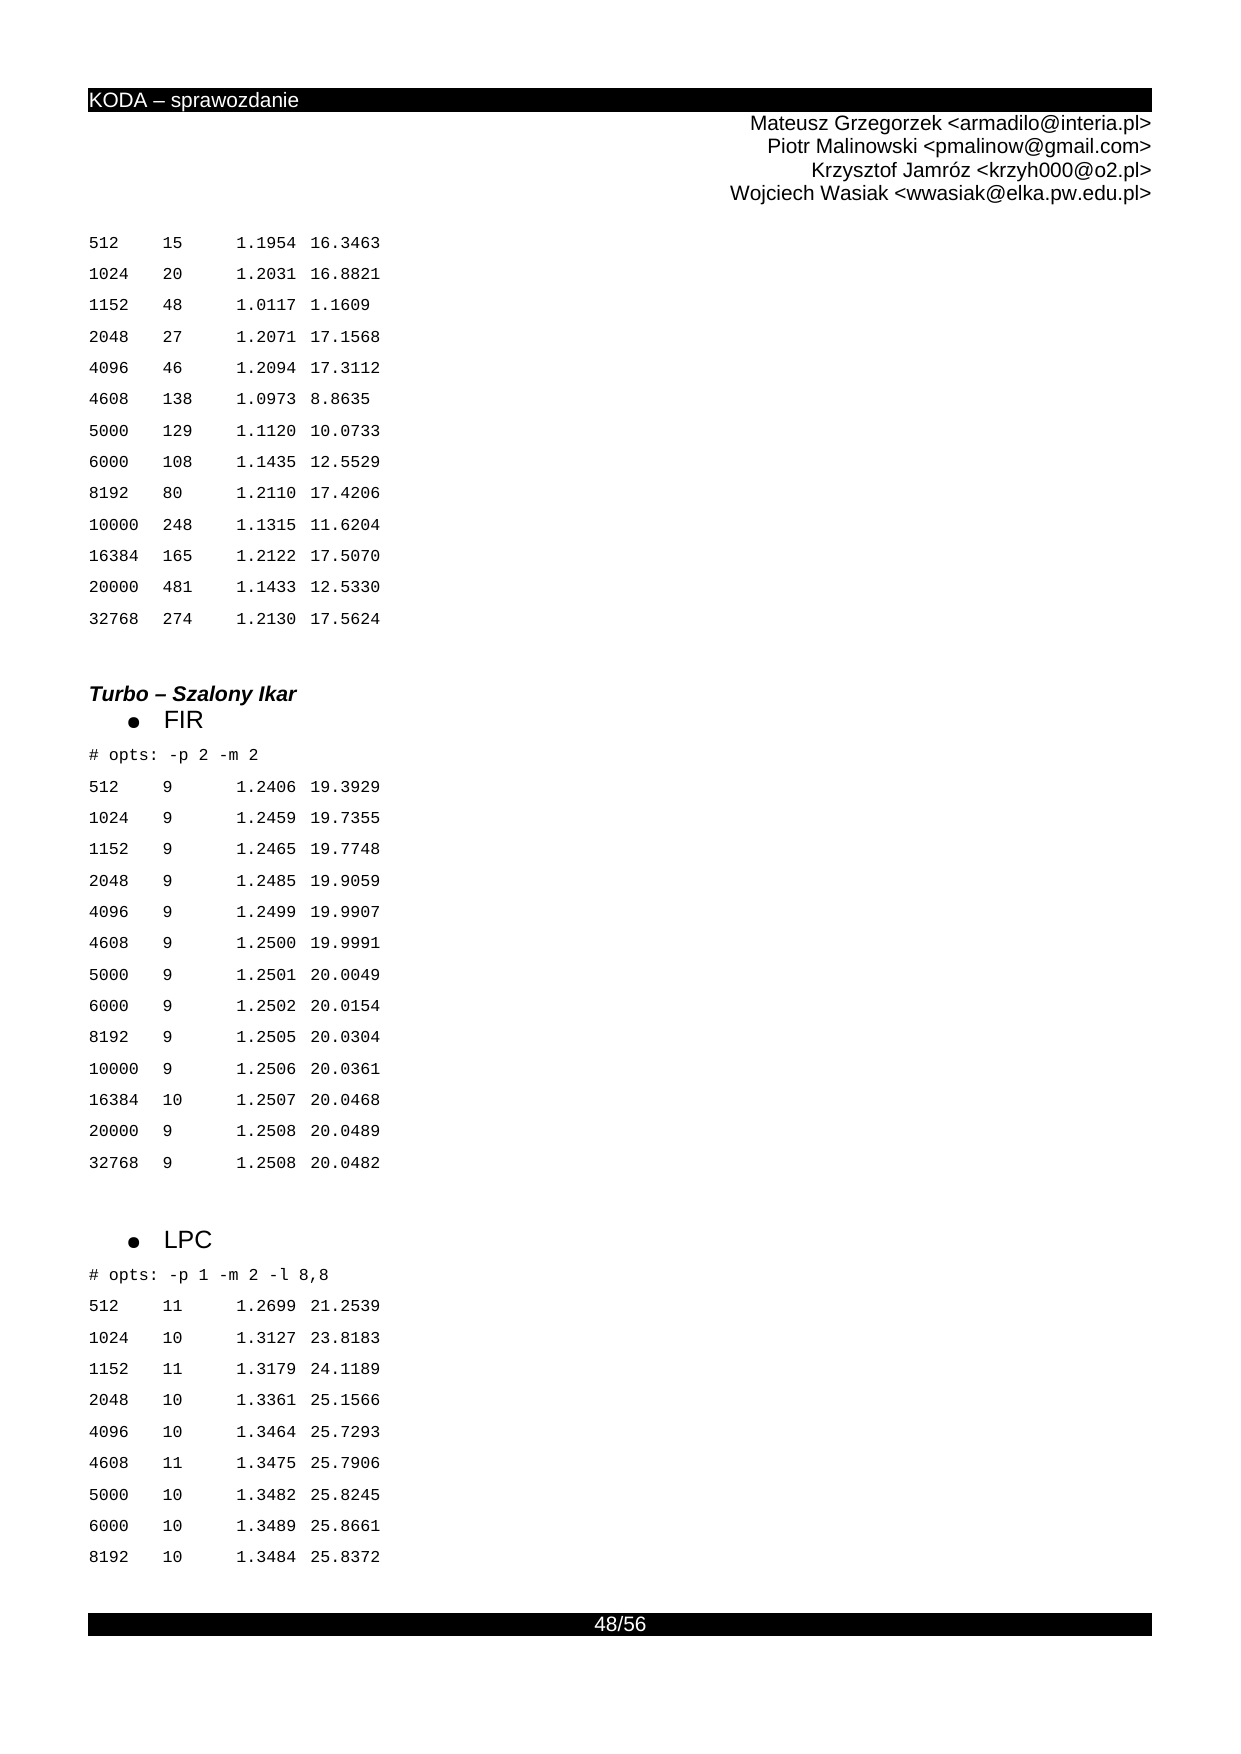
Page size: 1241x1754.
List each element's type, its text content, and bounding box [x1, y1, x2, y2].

text 1024 20 1.2031 16.8821 [88, 266, 1152, 284]
text 4608 138 1.0973 8.8635 [88, 391, 1152, 410]
text # opts: -p 2 -m 2 [88, 747, 1152, 766]
text 6000 9 1.2502 20.0154 [88, 998, 1152, 1016]
text 4608 9 1.2500 19.9991 [88, 935, 1152, 954]
list FIR [126, 706, 1152, 734]
text 4096 9 1.2499 19.9907 [88, 903, 1152, 922]
text 2048 10 1.3361 25.1566 [88, 1392, 1152, 1411]
text 10000 248 1.1315 11.6204 [88, 516, 1152, 535]
text 4096 10 1.3464 25.7293 [88, 1423, 1152, 1442]
text 4608 11 1.3475 25.7906 [88, 1455, 1152, 1473]
text 20000 9 1.2508 20.0489 [88, 1123, 1152, 1142]
text 4096 46 1.2094 17.3112 [88, 359, 1152, 378]
text 1152 9 1.2465 19.7748 [88, 841, 1152, 860]
text 5000 129 1.1120 10.0733 [88, 422, 1152, 441]
text 5000 10 1.3482 25.8245 [88, 1486, 1152, 1505]
text 20000 481 1.1433 12.5330 [88, 579, 1152, 598]
text 8192 80 1.2110 17.4206 [88, 485, 1152, 504]
subtitle Turbo – Szalony Ikar [88, 683, 1152, 706]
text 32768 274 1.2130 17.5624 [88, 610, 1152, 629]
text 16384 165 1.2122 17.5070 [88, 548, 1152, 567]
text 1024 10 1.3127 23.8183 [88, 1329, 1152, 1348]
text 5000 9 1.2501 20.0049 [88, 966, 1152, 985]
list LPC [126, 1226, 1152, 1254]
text 16384 10 1.2507 20.0468 [88, 1092, 1152, 1111]
text 8192 10 1.3484 25.8372 [88, 1549, 1152, 1568]
text # opts: -p 1 -m 2 -l 8,8 [88, 1267, 1152, 1285]
text 1152 11 1.3179 24.1189 [88, 1361, 1152, 1379]
text 512 9 1.2406 19.3929 [88, 778, 1152, 797]
text 6000 108 1.1435 12.5529 [88, 454, 1152, 472]
text 6000 10 1.3489 25.8661 [88, 1517, 1152, 1536]
text 512 15 1.1954 16.3463 [88, 234, 1152, 253]
text 512 11 1.2699 21.2539 [88, 1298, 1152, 1317]
text 32768 9 1.2508 20.0482 [88, 1154, 1152, 1173]
text 1024 9 1.2459 19.7355 [88, 809, 1152, 828]
text 8192 9 1.2505 20.0304 [88, 1029, 1152, 1048]
text 2048 9 1.2485 19.9059 [88, 872, 1152, 891]
text 1152 48 1.0117 1.1609 [88, 297, 1152, 316]
text 2048 27 1.2071 17.1568 [88, 328, 1152, 347]
text 10000 9 1.2506 20.0361 [88, 1060, 1152, 1079]
